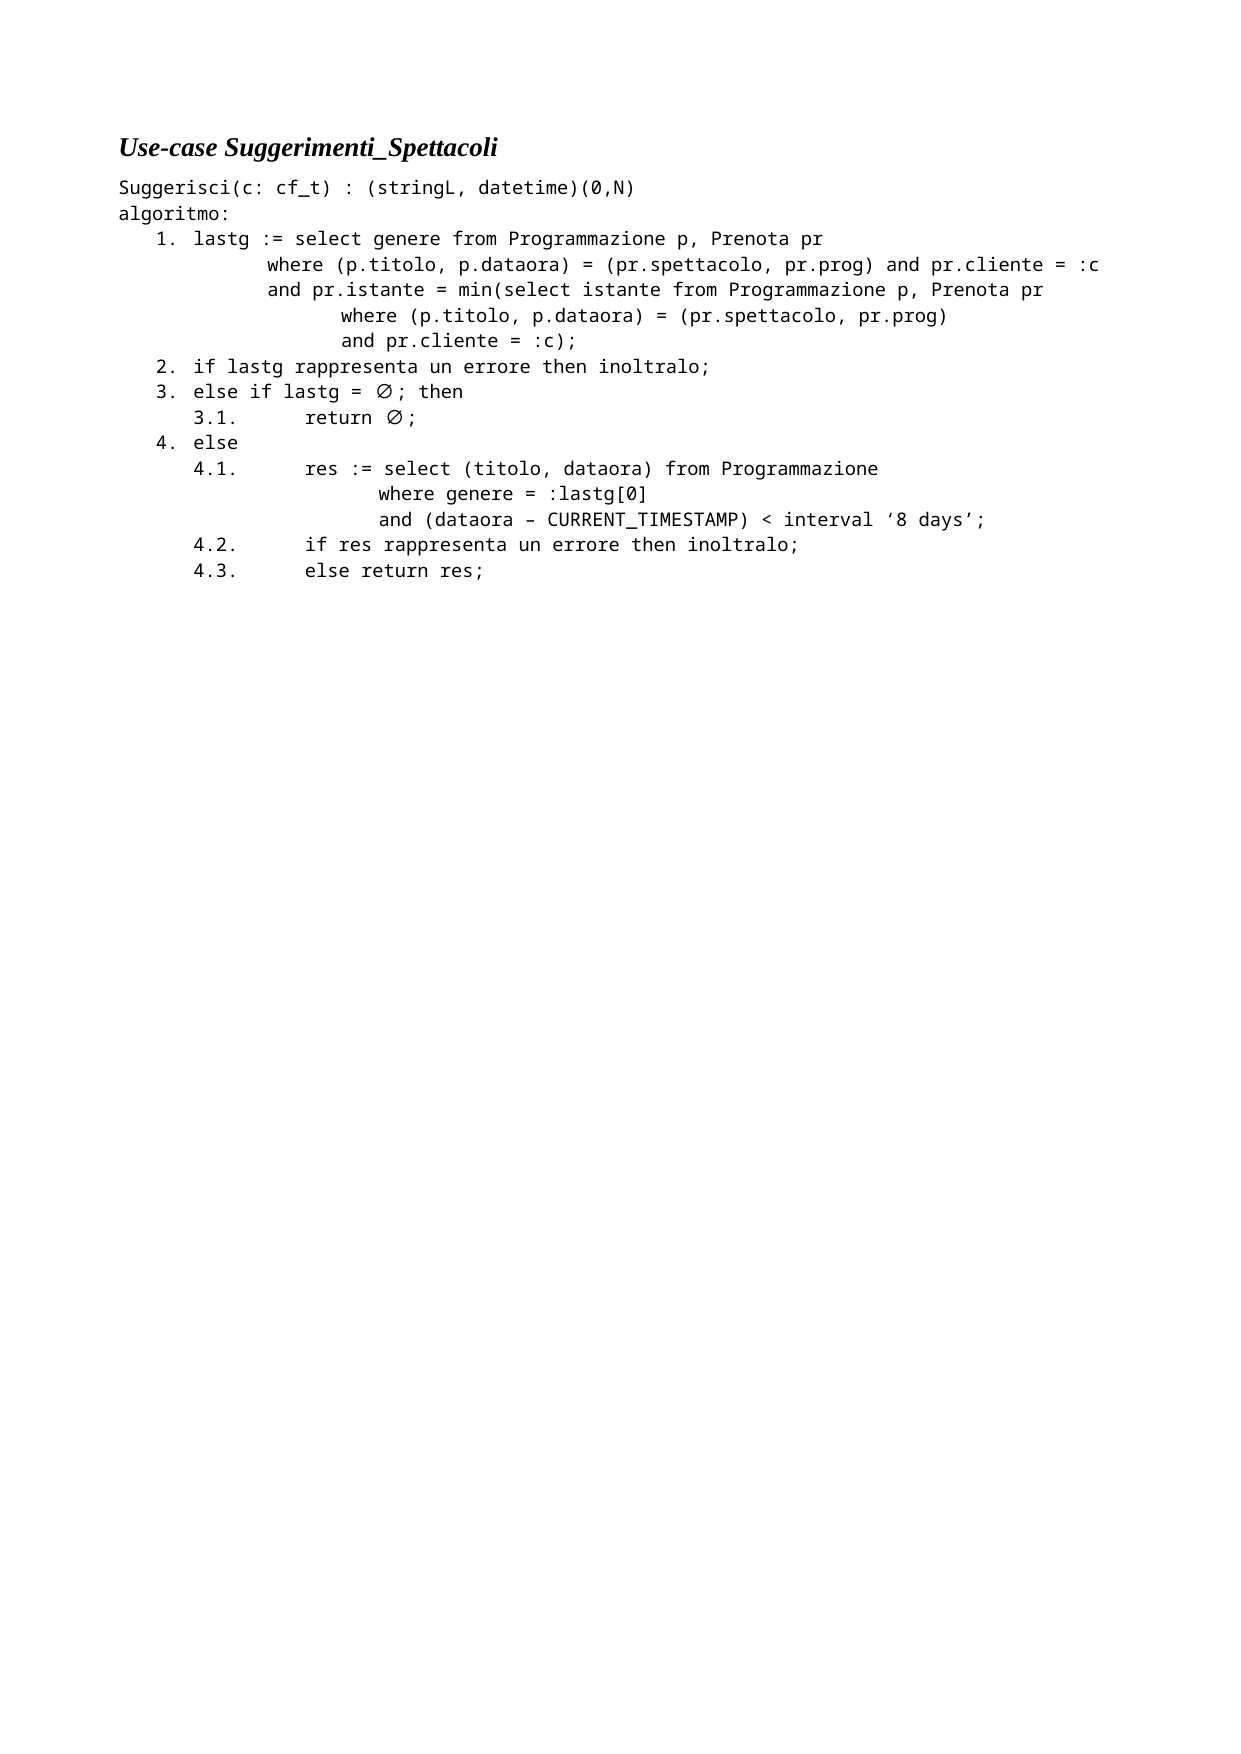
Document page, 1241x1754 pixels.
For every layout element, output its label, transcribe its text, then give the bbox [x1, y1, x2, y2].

text Suggerisci(c: cf_t) : (stringL, datetime)(0,N) [118, 174, 1122, 200]
list else return res; [193, 557, 1122, 583]
subtitle Use-case Suggerimenti_Spettacoli [118, 131, 1122, 162]
list return ∅; [193, 404, 1122, 429]
list else if lastg = ∅; then [156, 378, 1122, 404]
list lastg := select genere from Programmazione p, Prenota pr where (p.titolo, p.dataora) = (pr.spettacolo, pr.prog) and pr.cliente = :c and pr.istante = min(select istante from Programmazione p, Prenota pr where (p.titolo, p.dataora) = (pr.spettacolo, pr.prog) and pr.cliente = :c); [156, 225, 1122, 353]
list res := select (titolo, dataora) from Programmazione where genere = :lastg[0] and (dataora – CURRENT_TIMESTAMP) < interval ‘8 days’; [193, 455, 1122, 532]
text algoritmo: [118, 200, 1122, 225]
list if res rappresenta un errore then inoltralo; [193, 532, 1122, 557]
list if lastg rappresenta un errore then inoltralo; [156, 353, 1122, 378]
list else [156, 429, 1122, 455]
